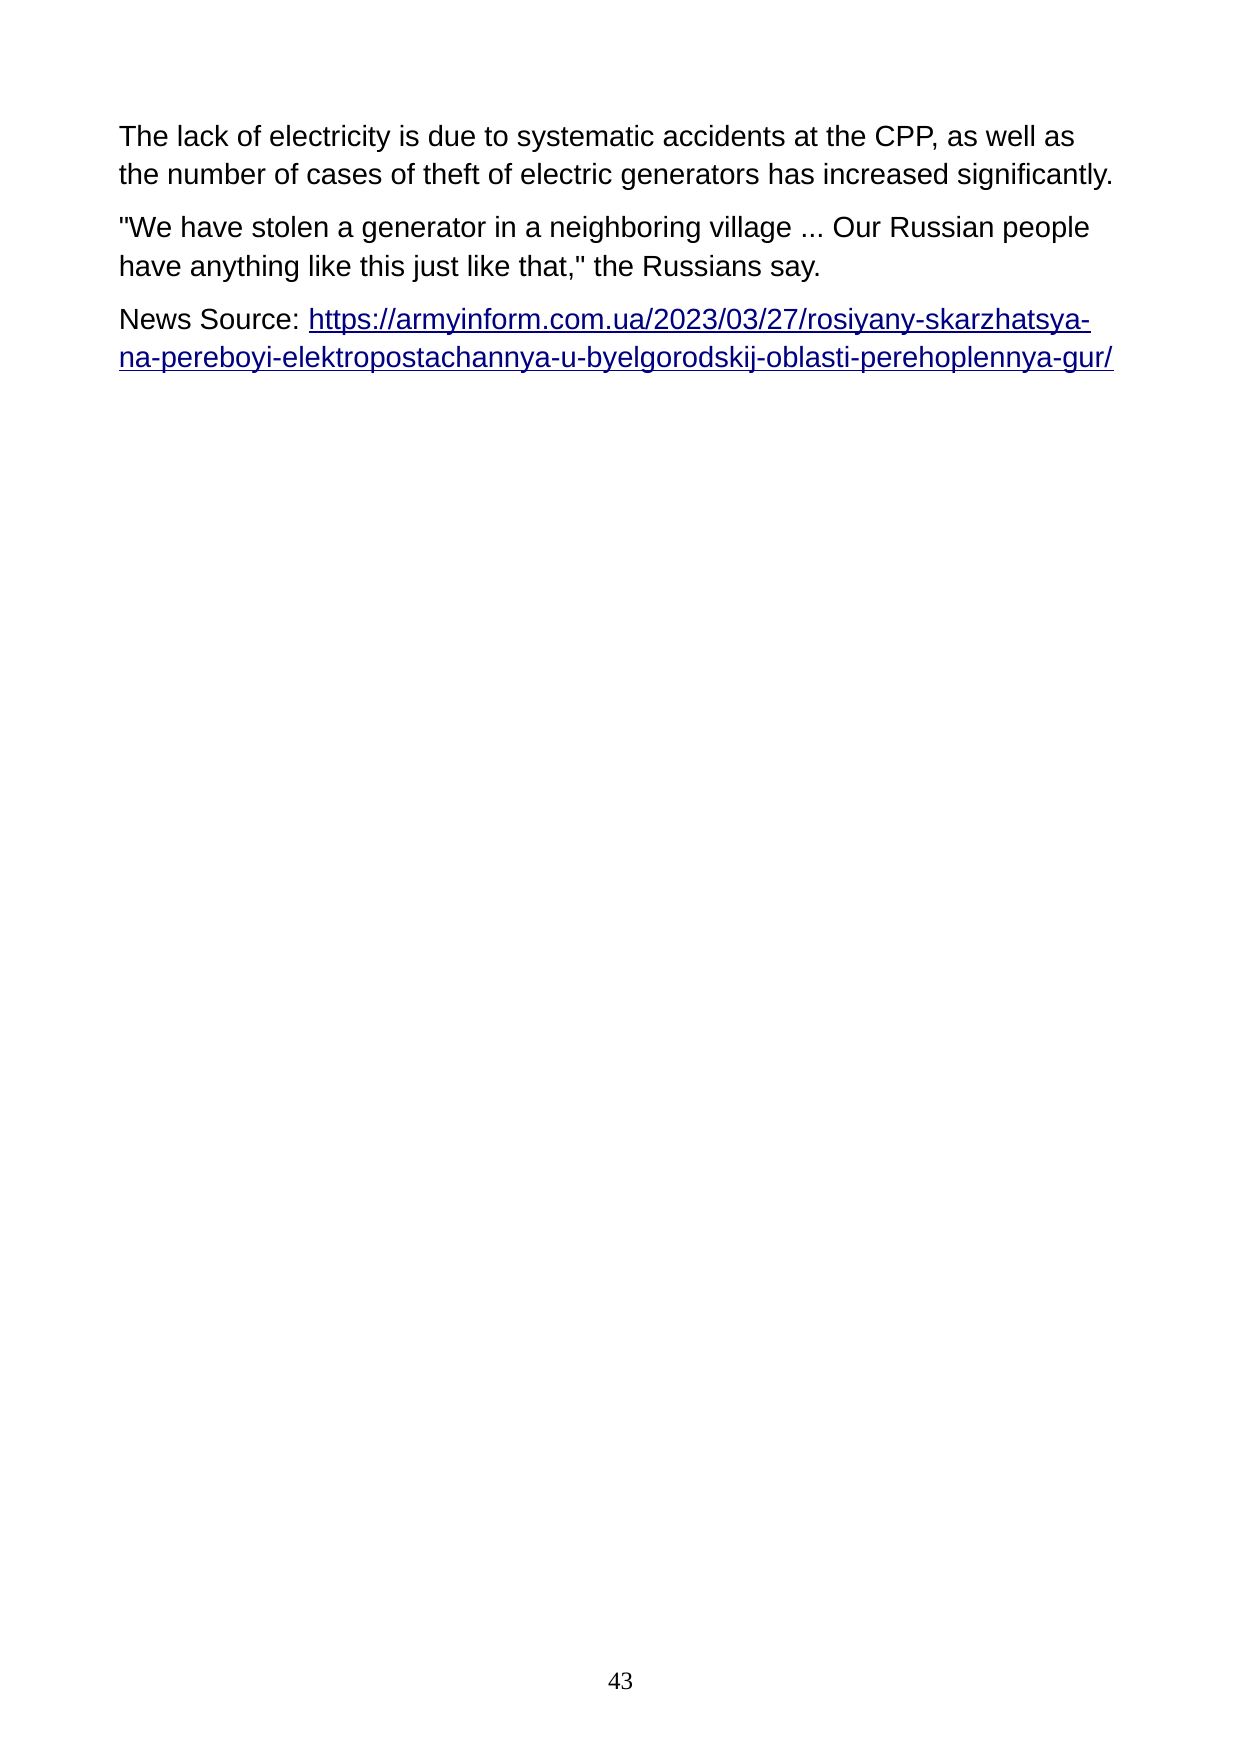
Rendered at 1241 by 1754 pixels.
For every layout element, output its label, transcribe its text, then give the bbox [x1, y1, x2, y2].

text The lack of electricity is due to systematic accidents at the CPP, as well as the number of cases of theft of electric generators has increased significantly. [118, 118, 1122, 191]
text News Source: https://armyinform.com.ua/2023/03/27/rosiyany-skarzhatsya-na-pereboyi-elektropostachannya-u-byelgorodskij-oblasti-perehoplennya-gur/ [118, 302, 1122, 374]
text "We have stolen a generator in a neighboring village ... Our Russian people have anything like this just like that," the Russians say. [118, 210, 1122, 282]
